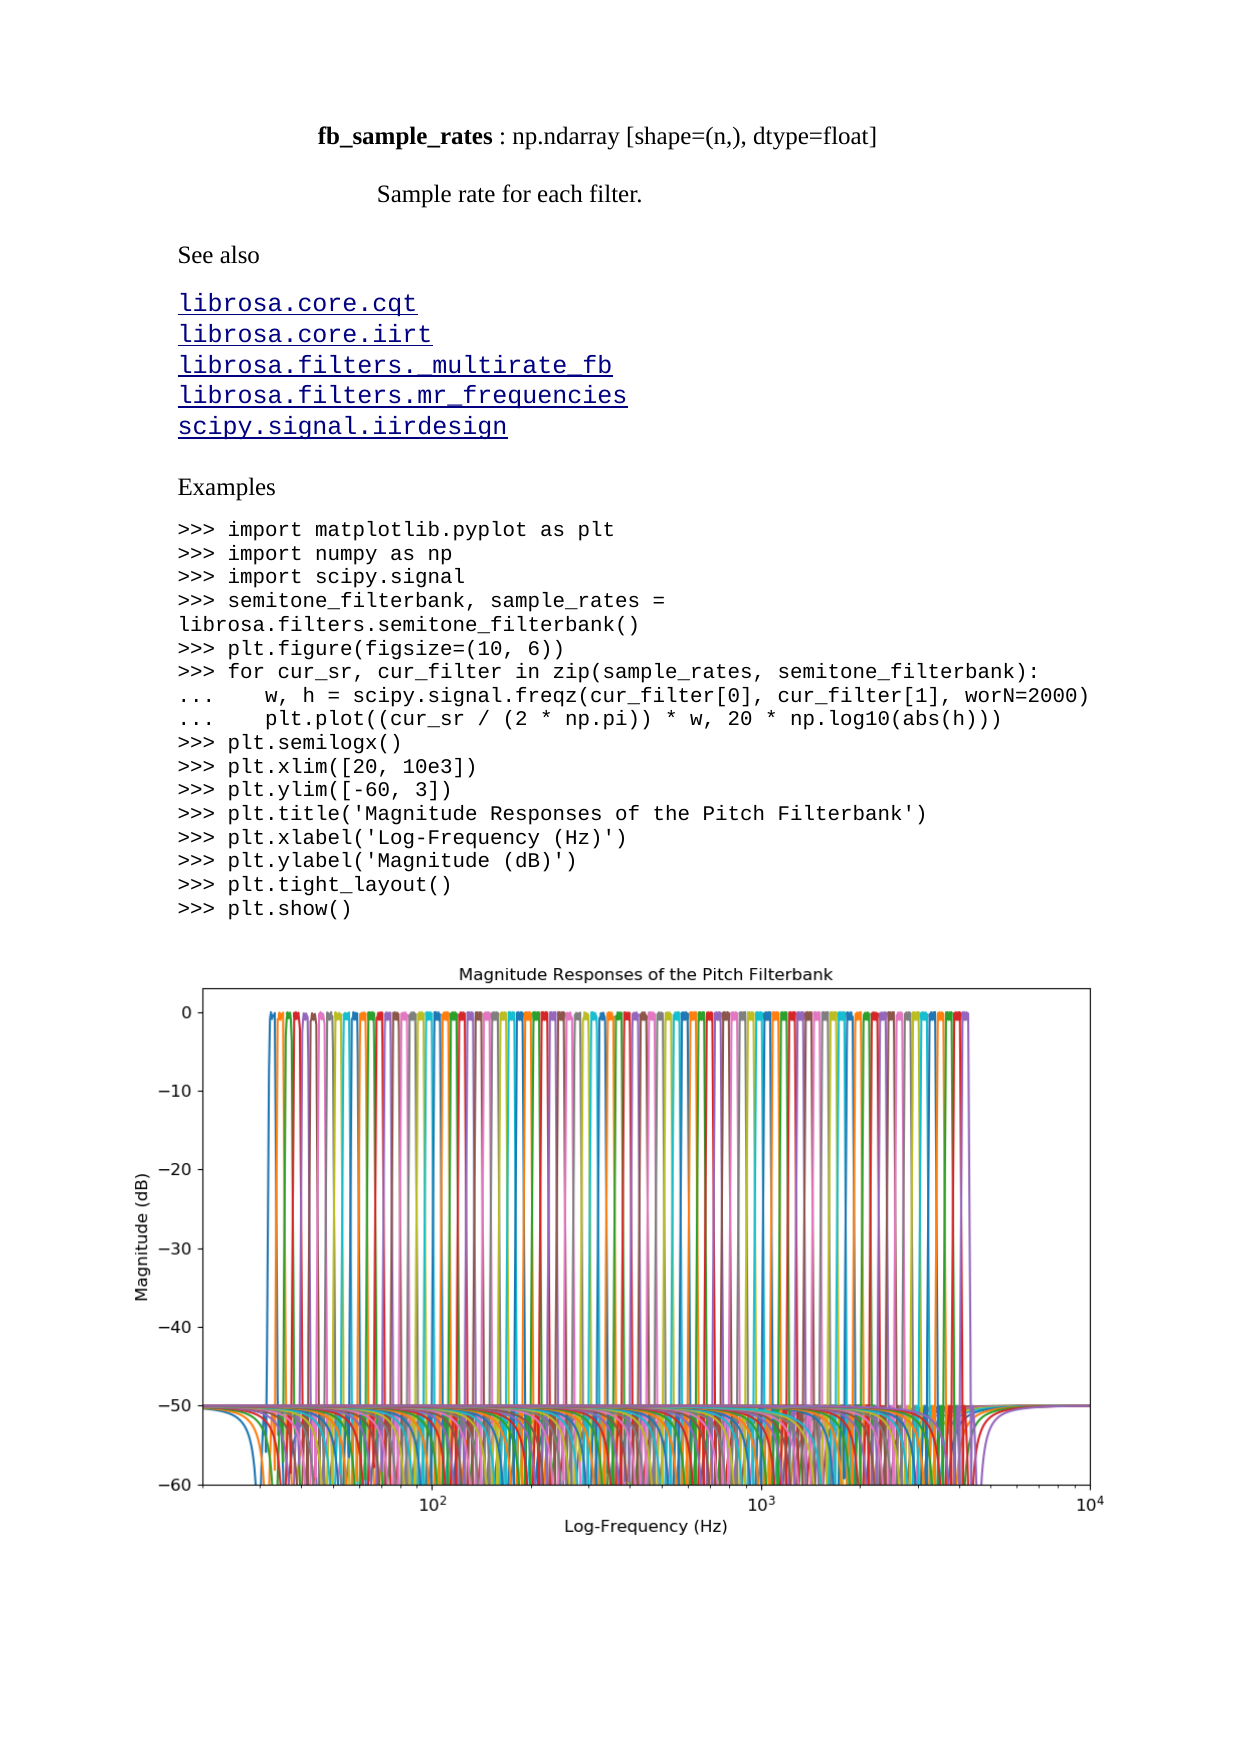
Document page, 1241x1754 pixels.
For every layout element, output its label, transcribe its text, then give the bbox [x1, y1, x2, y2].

text >>> plt.ylim([-60, 3]) [177, 779, 1122, 803]
subtitle librosa.filters._multirate_fb [177, 350, 1122, 381]
text >>> plt.show() [177, 898, 1122, 921]
text Examples [177, 472, 1122, 500]
table_cell fb_sample_rates : np.ndarray [shape=(n,), dtype=float] Sample rate for each filter. [315, 118, 1122, 240]
text >>> for cur_sr, cur_filter in zip(sample_rates, semitone_filterbank): [177, 661, 1122, 685]
text >>> plt.title('Magnitude Responses of the Pitch Filterbank') [177, 803, 1122, 827]
subtitle librosa.filters.mr_frequencies [177, 381, 1122, 411]
text >>> plt.semilogx() [177, 732, 1122, 756]
text >>> plt.tight_layout() [177, 874, 1122, 898]
text >>> semitone_filterbank, sample_rates = librosa.filters.semitone_filterbank() [177, 590, 1122, 637]
subtitle librosa.core.cqt [177, 288, 1122, 319]
text >>> import scipy.signal [177, 567, 1122, 590]
table_cell [177, 118, 315, 240]
text ... w, h = scipy.signal.freqz(cur_filter[0], cur_filter[1], worN=2000) [177, 685, 1122, 708]
picture [118, 950, 1123, 1553]
text >>> import numpy as np [177, 543, 1122, 567]
text >>> plt.xlabel('Log-Frequency (Hz)') [177, 827, 1122, 850]
subtitle librosa.core.iirt [177, 319, 1122, 350]
text See also [177, 240, 1122, 269]
text >>> plt.figure(figsize=(10, 6)) [177, 637, 1122, 661]
text >>> plt.ylabel('Magnitude (dB)') [177, 850, 1122, 874]
text >>> import matplotlib.pyplot as plt [177, 519, 1122, 543]
text >>> plt.xlim([20, 10e3]) [177, 756, 1122, 779]
text ... plt.plot((cur_sr / (2 * np.pi)) * w, 20 * np.log10(abs(h))) [177, 708, 1122, 732]
subtitle scipy.signal.iirdesign [177, 411, 1122, 442]
